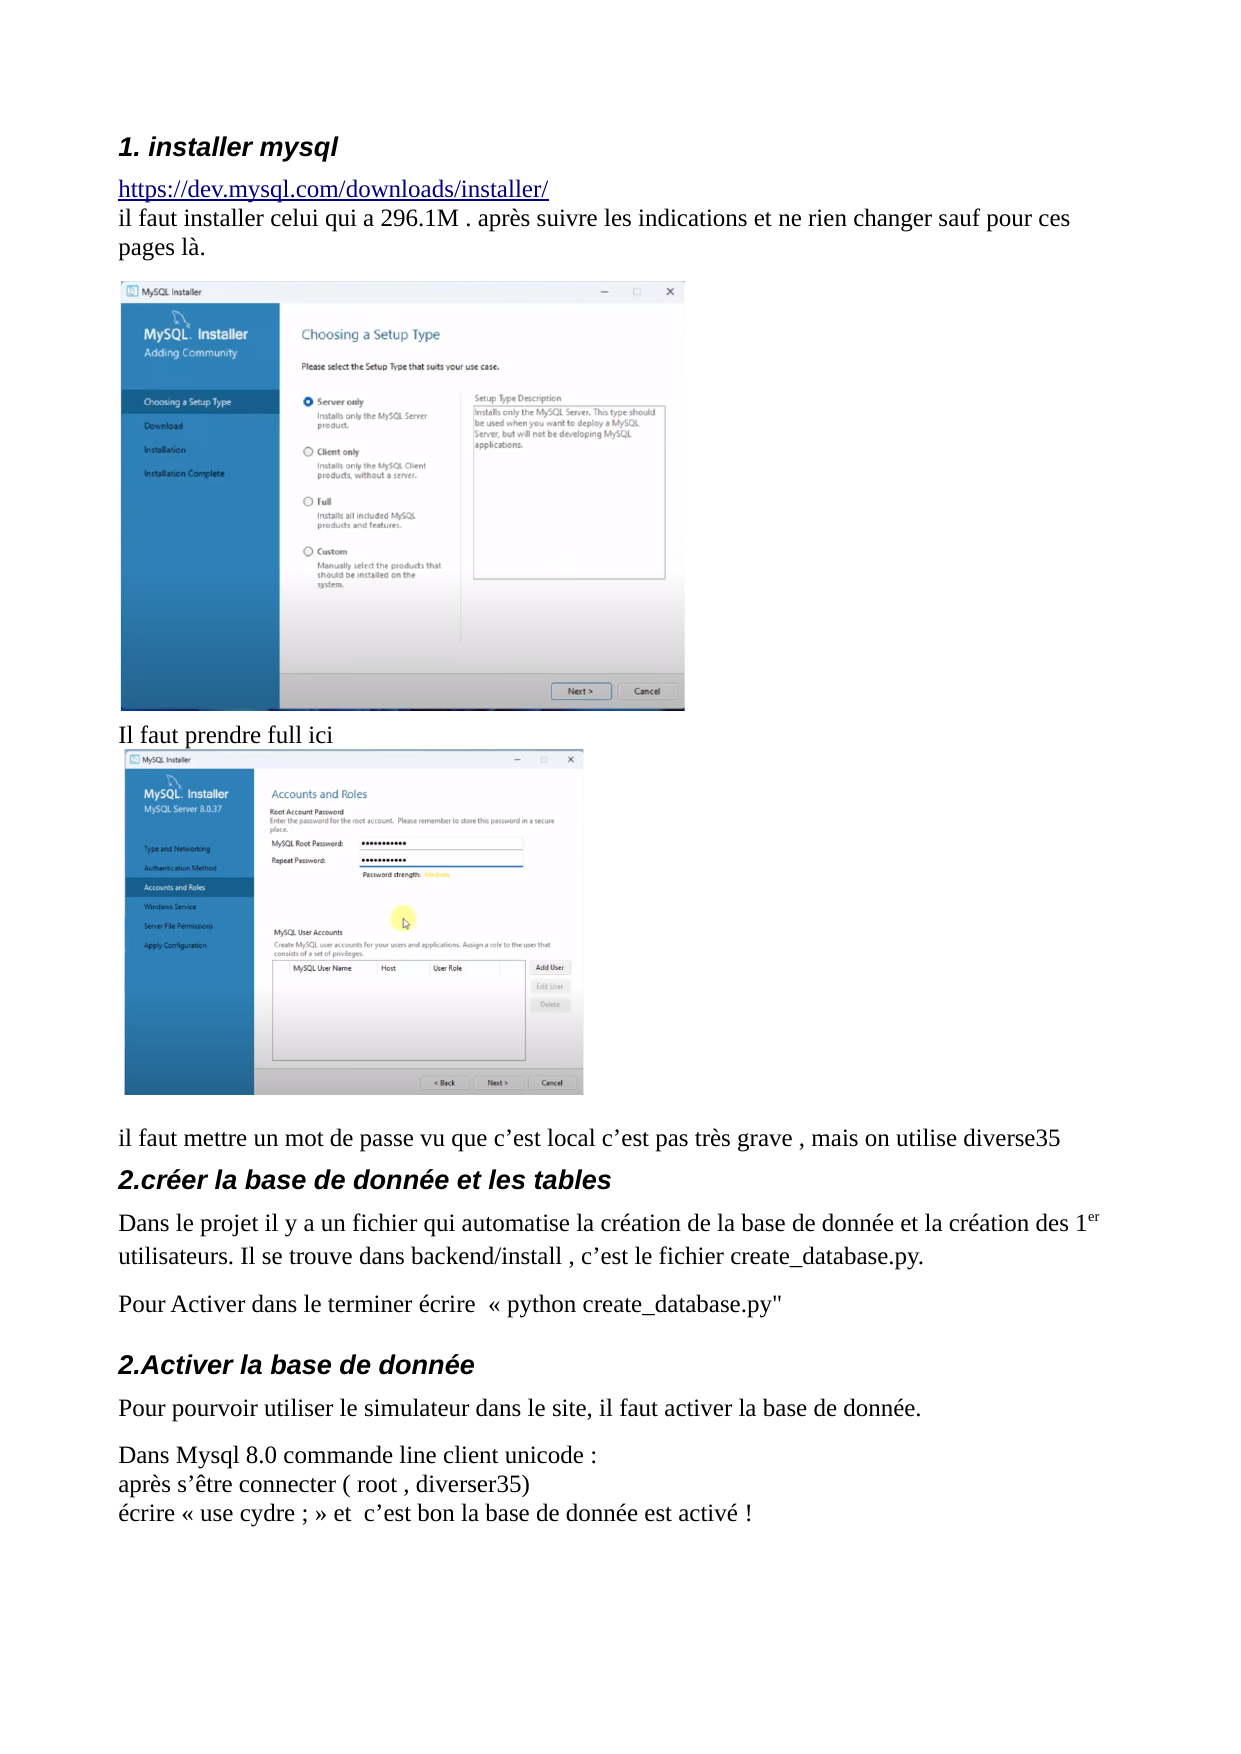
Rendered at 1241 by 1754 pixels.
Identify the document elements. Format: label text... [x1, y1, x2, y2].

text écrire « use cydre ; » et c’est bon la base de donnée est activé ! [118, 1498, 1122, 1526]
picture [120, 281, 685, 711]
text après s’être connecter ( root , diverser35) [118, 1469, 1122, 1498]
text Il faut prendre full ici [118, 721, 1122, 749]
text Dans Mysql 8.0 commande line client unicode : [118, 1440, 1122, 1469]
text https://dev.mysql.com/downloads/installer/ [118, 174, 1122, 203]
text il faut mettre un mot de passe vu que c’est local c’est pas très grave , mais on utilise diverse35 [118, 1123, 1122, 1152]
subtitle 2.Activer la base de donnée [118, 1349, 1122, 1380]
text il faut installer celui qui a 296.1M . après suivre les indications et ne rien changer sauf pour ces pages là. [118, 203, 1122, 261]
picture [124, 749, 584, 1095]
subtitle 1. installer mysql [118, 131, 1122, 162]
text Dans le projet il y a un fichier qui automatise la création de la base de donnée et la création des 1er utilisateurs. Il se trouve dans backend/install , c’est le fichier create_database.py. [118, 1208, 1122, 1270]
text Pour Activer dans le terminer écrire « python create_database.py" [118, 1289, 1122, 1317]
text Pour pourvoir utiliser le simulateur dans le site, il faut activer la base de donnée. [118, 1393, 1122, 1421]
subtitle 2.créer la base de donnée et les tables [118, 1164, 1122, 1196]
